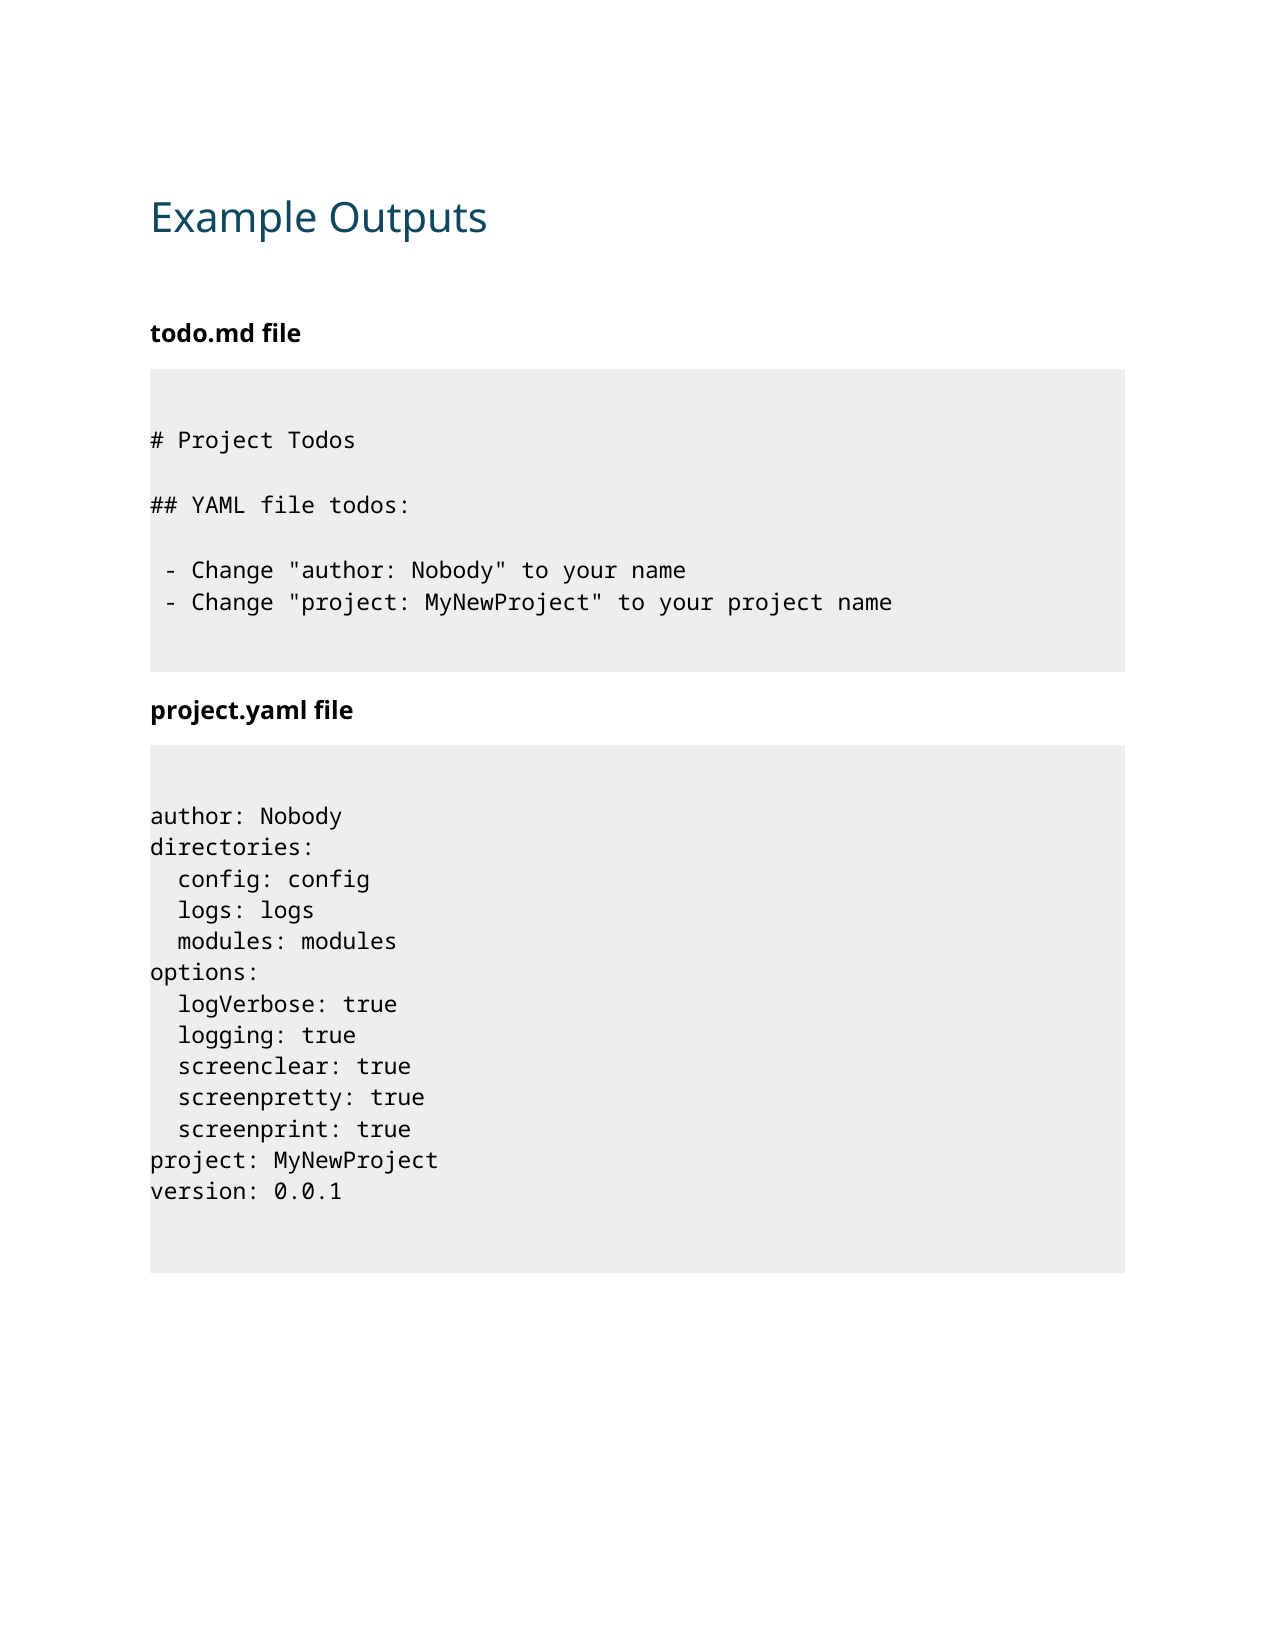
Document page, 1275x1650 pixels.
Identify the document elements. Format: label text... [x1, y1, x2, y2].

text todo.md file [150, 316, 1125, 350]
text author: Nobody directories: config: config logs: logs modules: modules options: logVerbose: true logging: true screenclear: true screenpretty: true screenprint: true project: MyNewProject version: 0.0.1 [150, 800, 1125, 1206]
text project.yaml file [150, 692, 1125, 726]
text # Project Todos ## YAML file todos: - Change "author: Nobody" to your name - Change "project: MyNewProject" to your project name [150, 423, 1125, 617]
subtitle Example Outputs [150, 187, 1125, 244]
